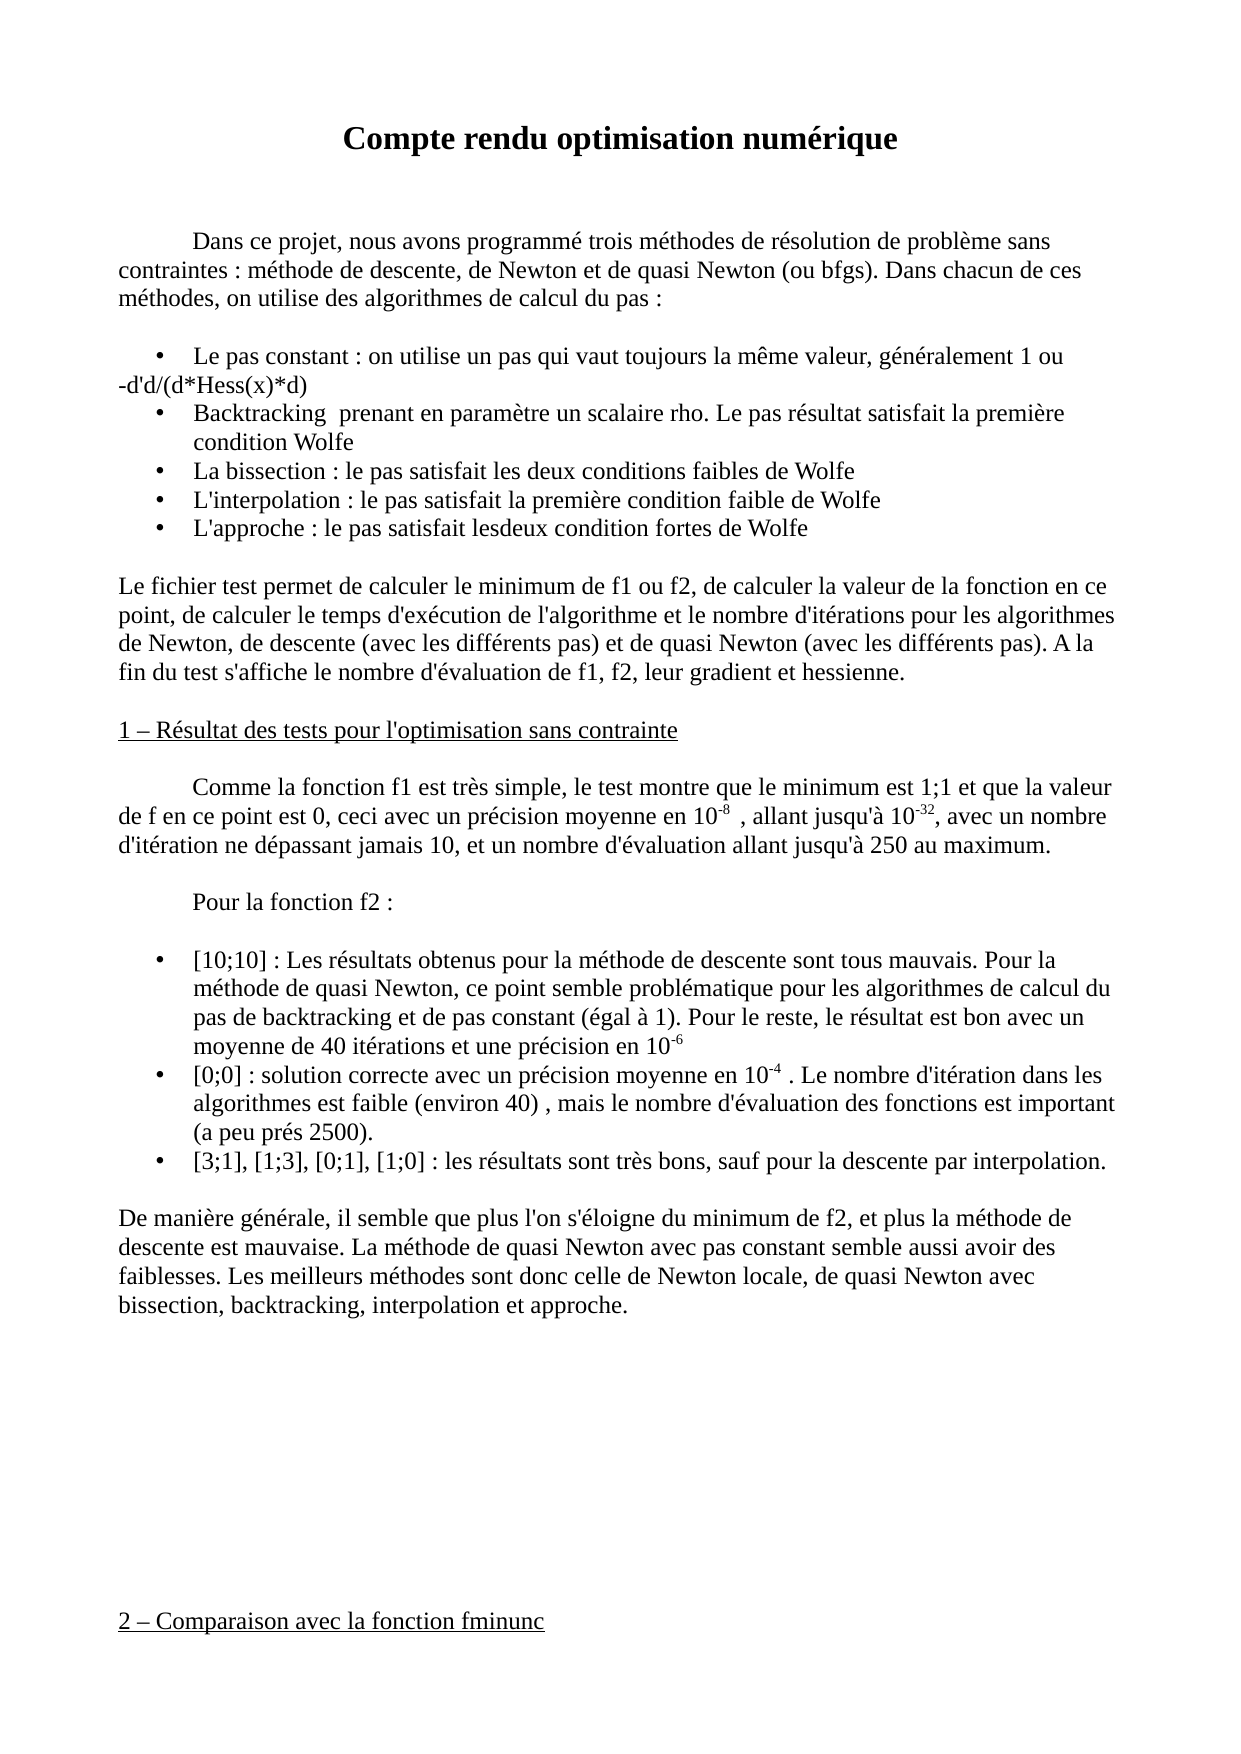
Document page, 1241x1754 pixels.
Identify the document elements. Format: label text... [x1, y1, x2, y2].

text De manière générale, il semble que plus l'on s'éloigne du minimum de f2, et plus la méthode de descente est mauvaise. La méthode de quasi Newton avec pas constant semble aussi avoir des faiblesses. Les meilleurs méthodes sont donc celle de Newton locale, de quasi Newton avec bissection, backtracking, interpolation et approche. [118, 1203, 1122, 1318]
list L'interpolation : le pas satisfait la première condition faible de Wolfe [156, 485, 1122, 513]
text Le fichier test permet de calculer le minimum de f1 ou f2, de calculer la valeur de la fonction en ce point, de calculer le temps d'exécution de l'algorithme et le nombre d'itérations pour les algorithmes de Newton, de descente (avec les différents pas) et de quasi Newton (avec les différents pas). A la fin du test s'affiche le nombre d'évaluation de f1, f2, leur gradient et hessienne. [118, 571, 1122, 686]
text Dans ce projet, nous avons programmé trois méthodes de résolution de problème sans contraintes : méthode de descente, de Newton et de quasi Newton (ou bfgs). Dans chacun de ces méthodes, on utilise des algorithmes de calcul du pas : [118, 226, 1122, 312]
text Pour la fonction f2 : [118, 887, 1122, 916]
text 1 – Résultat des tests pour l'optimisation sans contrainte [118, 715, 1122, 743]
text -d'd/(d*Hess(x)*d) [118, 370, 1122, 398]
list [10;10] : Les résultats obtenus pour la méthode de descente sont tous mauvais. Pour la méthode de quasi Newton, ce point semble problématique pour les algorithmes de calcul du pas de backtracking et de pas constant (égal à 1). Pour le reste, le résultat est bon avec un moyenne de 40 itérations et une précision en 10-6 [156, 945, 1122, 1060]
text Comme la fonction f1 est très simple, le test montre que le minimum est 1;1 et que la valeur de f en ce point est 0, ceci avec un précision moyenne en 10-8 , allant jusqu'à 10-32, avec un nombre d'itération ne dépassant jamais 10, et un nombre d'évaluation allant jusqu'à 250 au maximum. [118, 772, 1122, 858]
list Le pas constant : on utilise un pas qui vaut toujours la même valeur, généralement 1 ou [156, 341, 1122, 370]
list [0;0] : solution correcte avec un précision moyenne en 10-4 . Le nombre d'itération dans les algorithmes est faible (environ 40) , mais le nombre d'évaluation des fonctions est important (a peu prés 2500). [156, 1060, 1122, 1146]
text 2 – Comparaison avec la fonction fminunc [118, 1606, 1122, 1635]
list Backtracking prenant en paramètre un scalaire rho. Le pas résultat satisfait la première condition Wolfe [156, 398, 1122, 456]
list La bissection : le pas satisfait les deux conditions faibles de Wolfe [156, 456, 1122, 485]
text Compte rendu optimisation numérique [118, 118, 1122, 156]
list [3;1], [1;3], [0;1], [1;0] : les résultats sont très bons, sauf pour la descente par interpolation. [156, 1146, 1122, 1175]
list L'approche : le pas satisfait lesdeux condition fortes de Wolfe [156, 513, 1122, 542]
